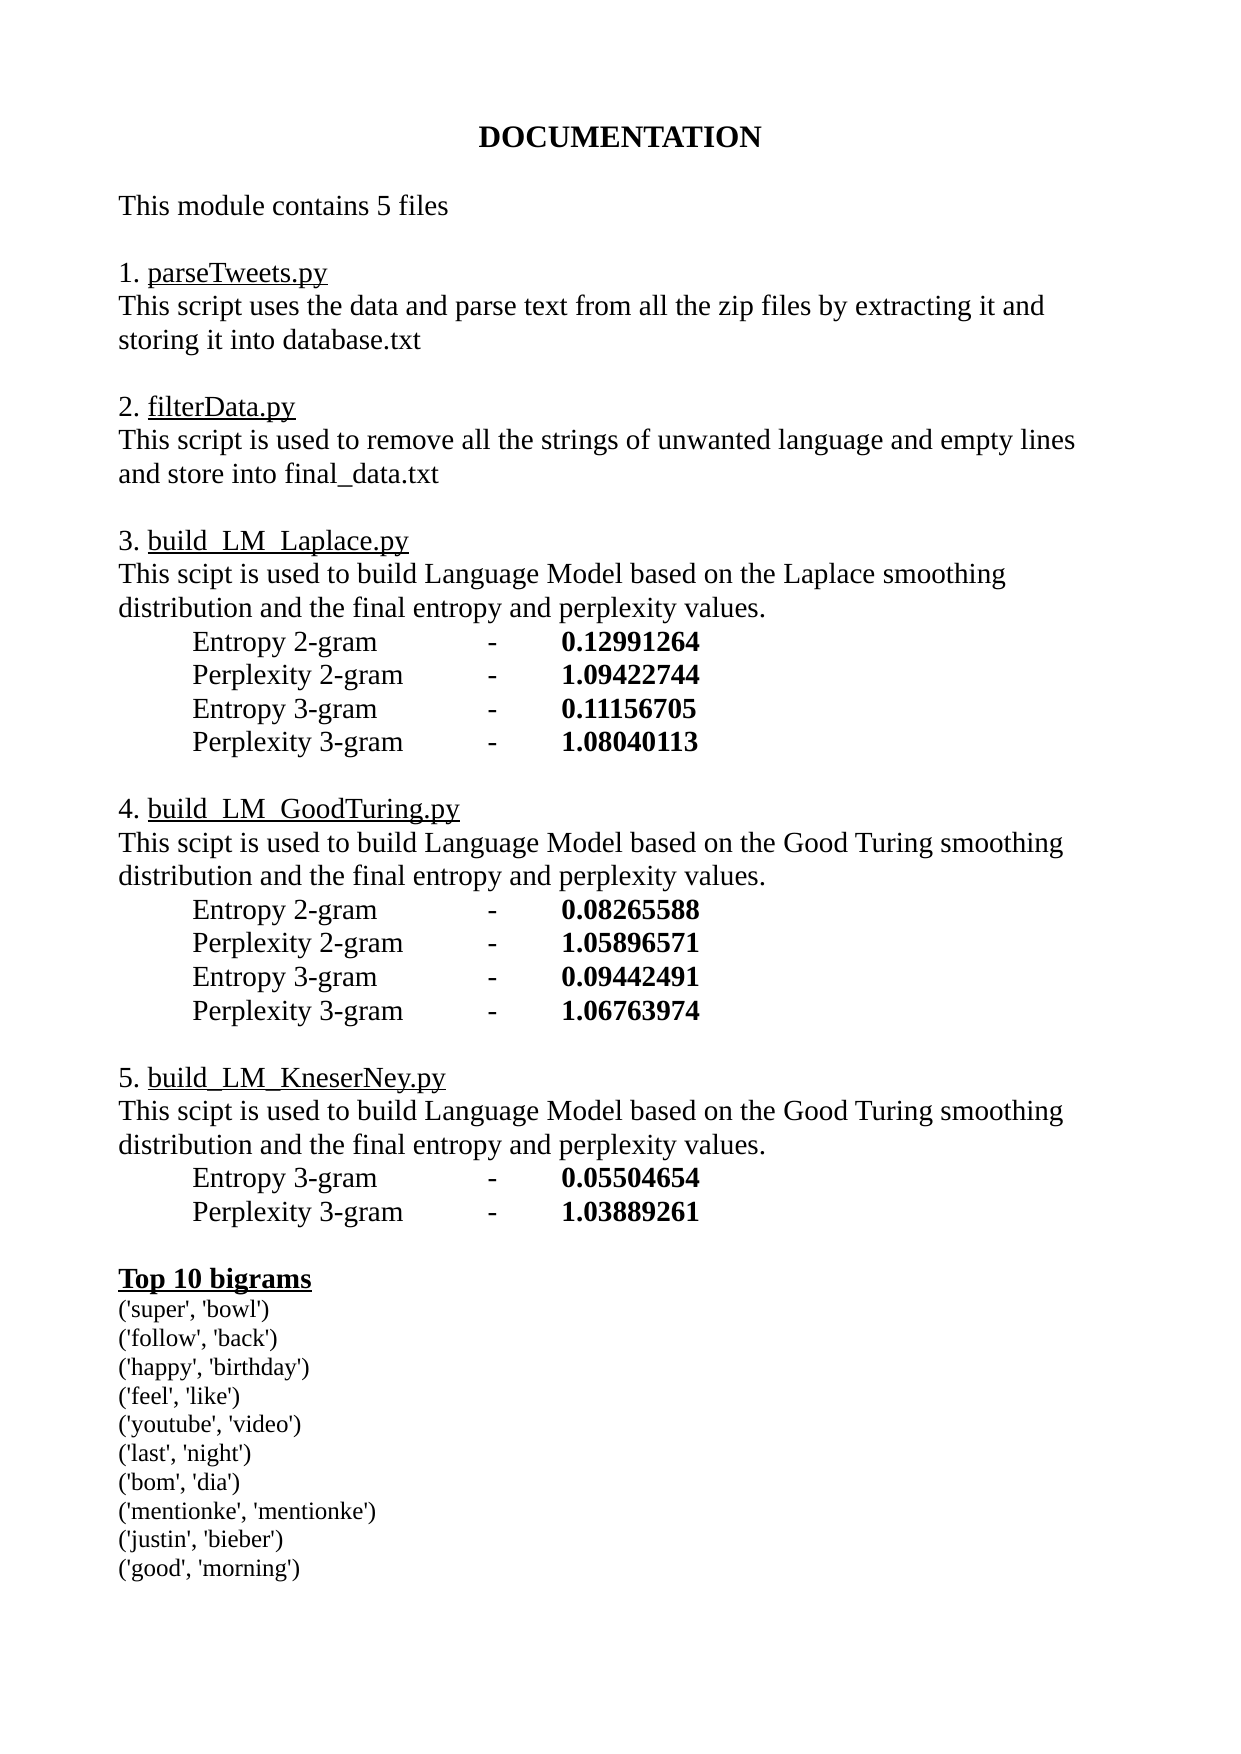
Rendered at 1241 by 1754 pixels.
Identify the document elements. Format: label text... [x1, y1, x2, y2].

text DOCUMENTATION [118, 118, 1122, 154]
text ('super', 'bowl') [118, 1294, 1122, 1323]
text 4. build_LM_GoodTuring.py [118, 791, 1122, 825]
text ('good', 'morning') [118, 1553, 1122, 1582]
text This scipt is used to build Language Model based on the Good Turing smoothing distribution and the final entropy and perplexity values. [118, 1093, 1122, 1160]
text ('justin', 'bieber') [118, 1524, 1122, 1553]
text 1. parseTweets.py [118, 255, 1122, 288]
text Entropy 2-gram - 0.12991264 [118, 624, 1122, 657]
text Perplexity 3-gram - 1.08040113 [118, 724, 1122, 758]
text 3. build_LM_Laplace.py [118, 523, 1122, 557]
text ('bom', 'dia') [118, 1467, 1122, 1496]
text Entropy 3-gram - 0.11156705 [118, 691, 1122, 724]
text Entropy 3-gram - 0.09442491 [118, 959, 1122, 993]
text This scipt is used to build Language Model based on the Laplace smoothing distribution and the final entropy and perplexity values. [118, 557, 1122, 624]
text Perplexity 3-gram - 1.06763974 [118, 993, 1122, 1026]
text Entropy 3-gram - 0.05504654 [118, 1160, 1122, 1194]
text ('last', 'night') [118, 1438, 1122, 1467]
text ('feel', 'like') [118, 1381, 1122, 1409]
text ('happy', 'birthday') [118, 1352, 1122, 1381]
text This module contains 5 files [118, 188, 1122, 221]
text This script is used to remove all the strings of unwanted language and empty lines and store into final_data.txt [118, 422, 1122, 489]
text Top 10 bigrams [118, 1261, 1122, 1294]
text ('follow', 'back') [118, 1323, 1122, 1352]
text This scipt is used to build Language Model based on the Good Turing smoothing distribution and the final entropy and perplexity values. [118, 825, 1122, 892]
text 5. build_LM_KneserNey.py [118, 1060, 1122, 1093]
text ('youtube', 'video') [118, 1409, 1122, 1438]
text 2. filterData.py [118, 389, 1122, 422]
text Entropy 2-gram - 0.08265588 [118, 892, 1122, 926]
text This script uses the data and parse text from all the zip files by extracting it and storing it into database.txt [118, 288, 1122, 355]
text Perplexity 2-gram - 1.09422744 [118, 657, 1122, 691]
text ('mentionke', 'mentionke') [118, 1496, 1122, 1524]
text Perplexity 2-gram - 1.05896571 [118, 926, 1122, 959]
text Perplexity 3-gram - 1.03889261 [118, 1194, 1122, 1227]
